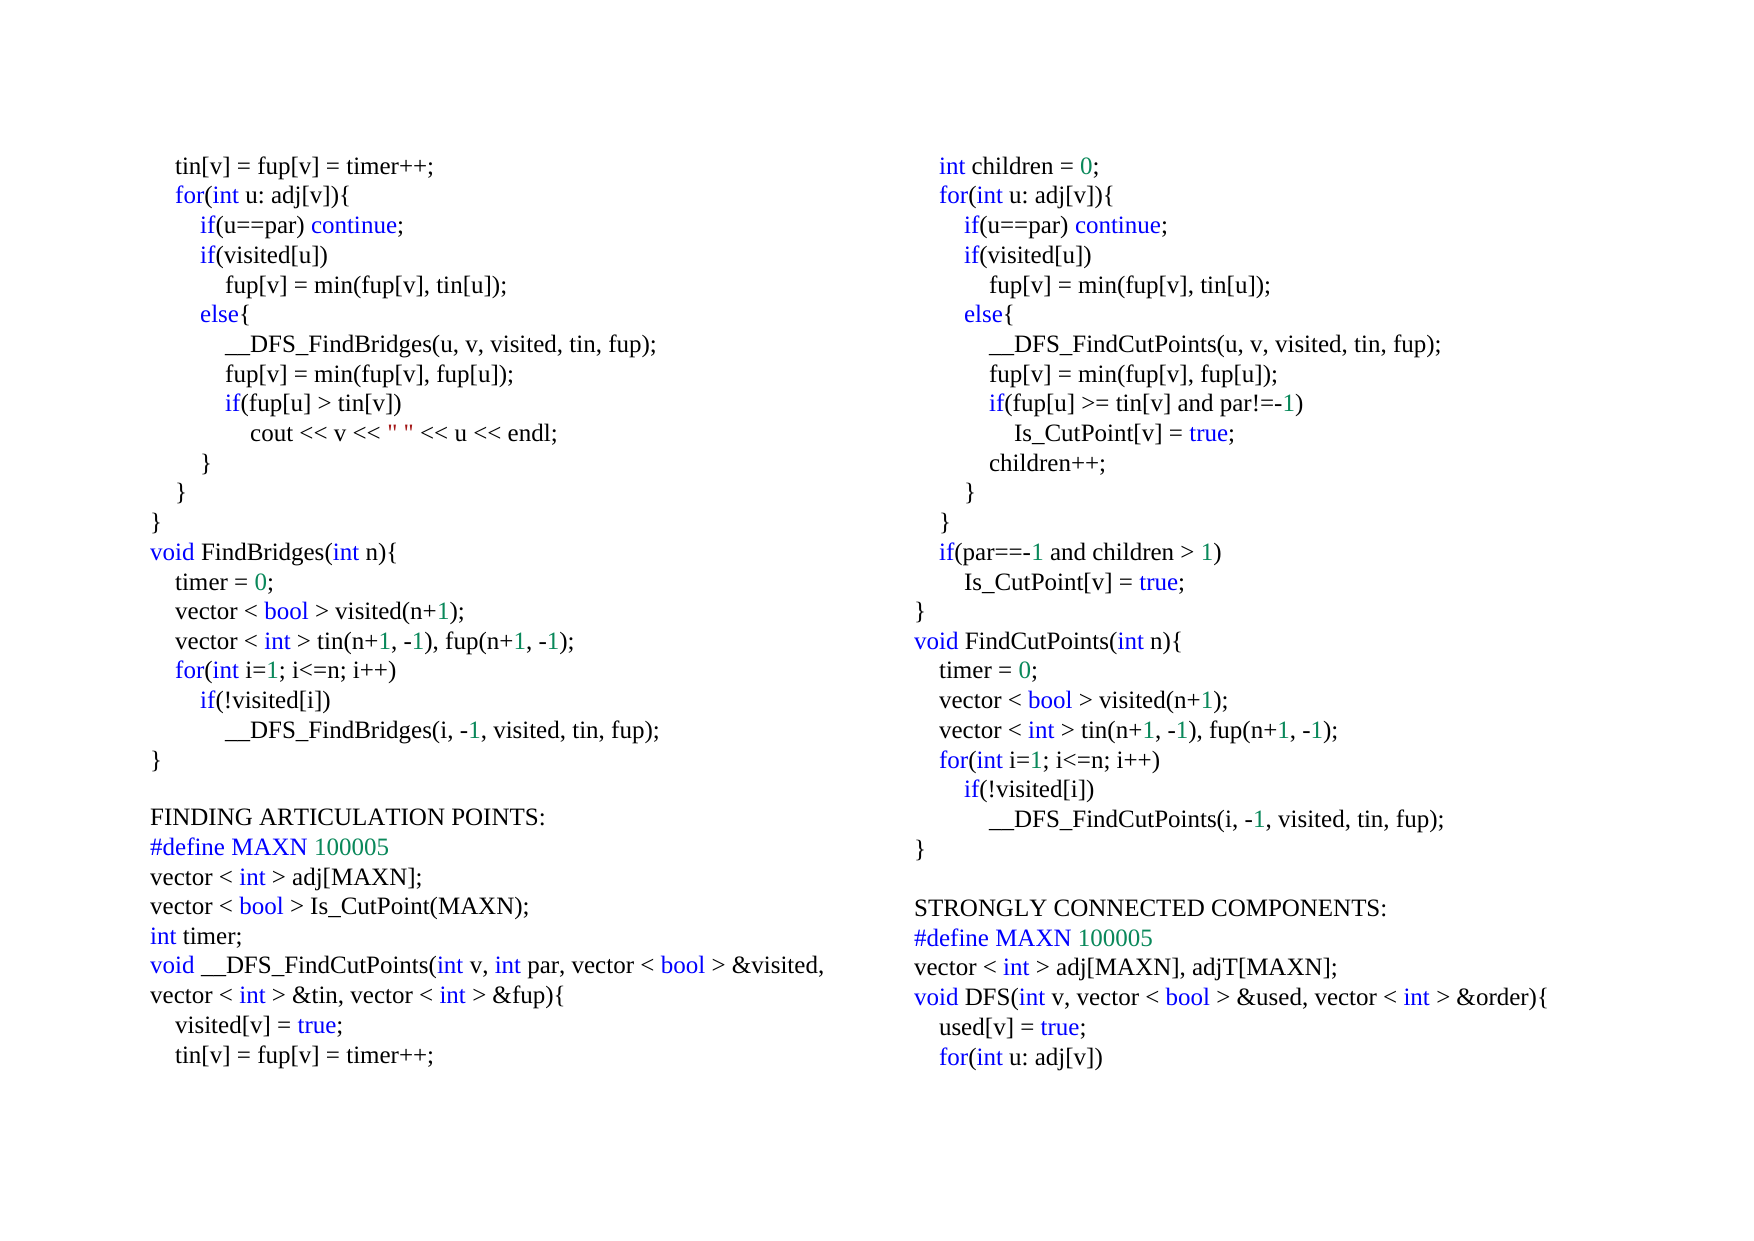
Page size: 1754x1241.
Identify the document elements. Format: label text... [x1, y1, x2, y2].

text tin[v] = fup[v] = timer++; [150, 1039, 840, 1068]
text int children = 0; [914, 150, 1604, 180]
text if(u==par) continue; [914, 209, 1604, 239]
text vector < int > adj[MAXN]; [150, 861, 840, 890]
text if(fup[u] > tin[v]) [150, 387, 840, 417]
text Is_CutPoint[v] = true; [914, 417, 1604, 447]
text fup[v] = min(fup[v], tin[u]); [914, 269, 1604, 298]
text visited[v] = true; [150, 1009, 840, 1039]
text vector < bool > visited(n+1); [914, 684, 1604, 714]
text if(par==-1 and children > 1) [914, 536, 1604, 566]
text if(visited[u]) [914, 239, 1604, 269]
text __DFS_FindBridges(i, -1, visited, tin, fup); [150, 714, 840, 744]
text STRONGLY CONNECTED COMPONENTS: [914, 892, 1604, 922]
text tin[v] = fup[v] = timer++; [150, 150, 840, 180]
text used[v] = true; [914, 1011, 1604, 1041]
text vector < bool > visited(n+1); [150, 595, 840, 625]
text } [150, 447, 840, 477]
text } [914, 595, 1604, 625]
text } [914, 477, 1604, 506]
text __DFS_FindCutPoints(u, v, visited, tin, fup); [914, 328, 1604, 358]
text for(int u: adj[v]){ [150, 180, 840, 209]
text } [150, 744, 840, 773]
text FINDING ARTICULATION POINTS: [150, 802, 840, 831]
text for(int i=1; i<=n; i++) [914, 744, 1604, 773]
text if(u==par) continue; [150, 209, 840, 239]
text __DFS_FindBridges(u, v, visited, tin, fup); [150, 328, 840, 358]
text if(fup[u] >= tin[v] and par!=-1) [914, 387, 1604, 417]
text for(int u: adj[v]) [914, 1041, 1604, 1070]
text for(int i=1; i<=n; i++) [150, 655, 840, 684]
text } [914, 506, 1604, 536]
text cout << v << " " << u << endl; [150, 417, 840, 447]
text else{ [150, 298, 840, 328]
text __DFS_FindCutPoints(i, -1, visited, tin, fup); [914, 803, 1604, 833]
text if(!visited[i]) [914, 773, 1604, 803]
text vector < int > tin(n+1, -1), fup(n+1, -1); [914, 714, 1604, 744]
text void FindCutPoints(int n){ [914, 625, 1604, 655]
text vector < bool > Is_CutPoint(MAXN); [150, 890, 840, 920]
text vector < int > adj[MAXN], adjT[MAXN]; [914, 952, 1604, 981]
text timer = 0; [914, 655, 1604, 684]
text for(int u: adj[v]){ [914, 180, 1604, 209]
text } [150, 506, 840, 536]
text #define MAXN 100005 [914, 922, 1604, 952]
text #define MAXN 100005 [150, 831, 840, 861]
text void __DFS_FindCutPoints(int v, int par, vector < bool > &visited, vector < int > &tin, vector < int > &fup){ [150, 950, 840, 1009]
text if(visited[u]) [150, 239, 840, 269]
text vector < int > tin(n+1, -1), fup(n+1, -1); [150, 625, 840, 655]
text void DFS(int v, vector < bool > &used, vector < int > &order){ [914, 981, 1604, 1011]
text else{ [914, 298, 1604, 328]
text fup[v] = min(fup[v], fup[u]); [150, 358, 840, 387]
text if(!visited[i]) [150, 684, 840, 714]
text } [150, 477, 840, 506]
text children++; [914, 447, 1604, 477]
text fup[v] = min(fup[v], tin[u]); [150, 269, 840, 298]
text void FindBridges(int n){ [150, 536, 840, 566]
text timer = 0; [150, 566, 840, 595]
text } [914, 833, 1604, 862]
text fup[v] = min(fup[v], fup[u]); [914, 358, 1604, 387]
text int timer; [150, 920, 840, 950]
text Is_CutPoint[v] = true; [914, 566, 1604, 595]
